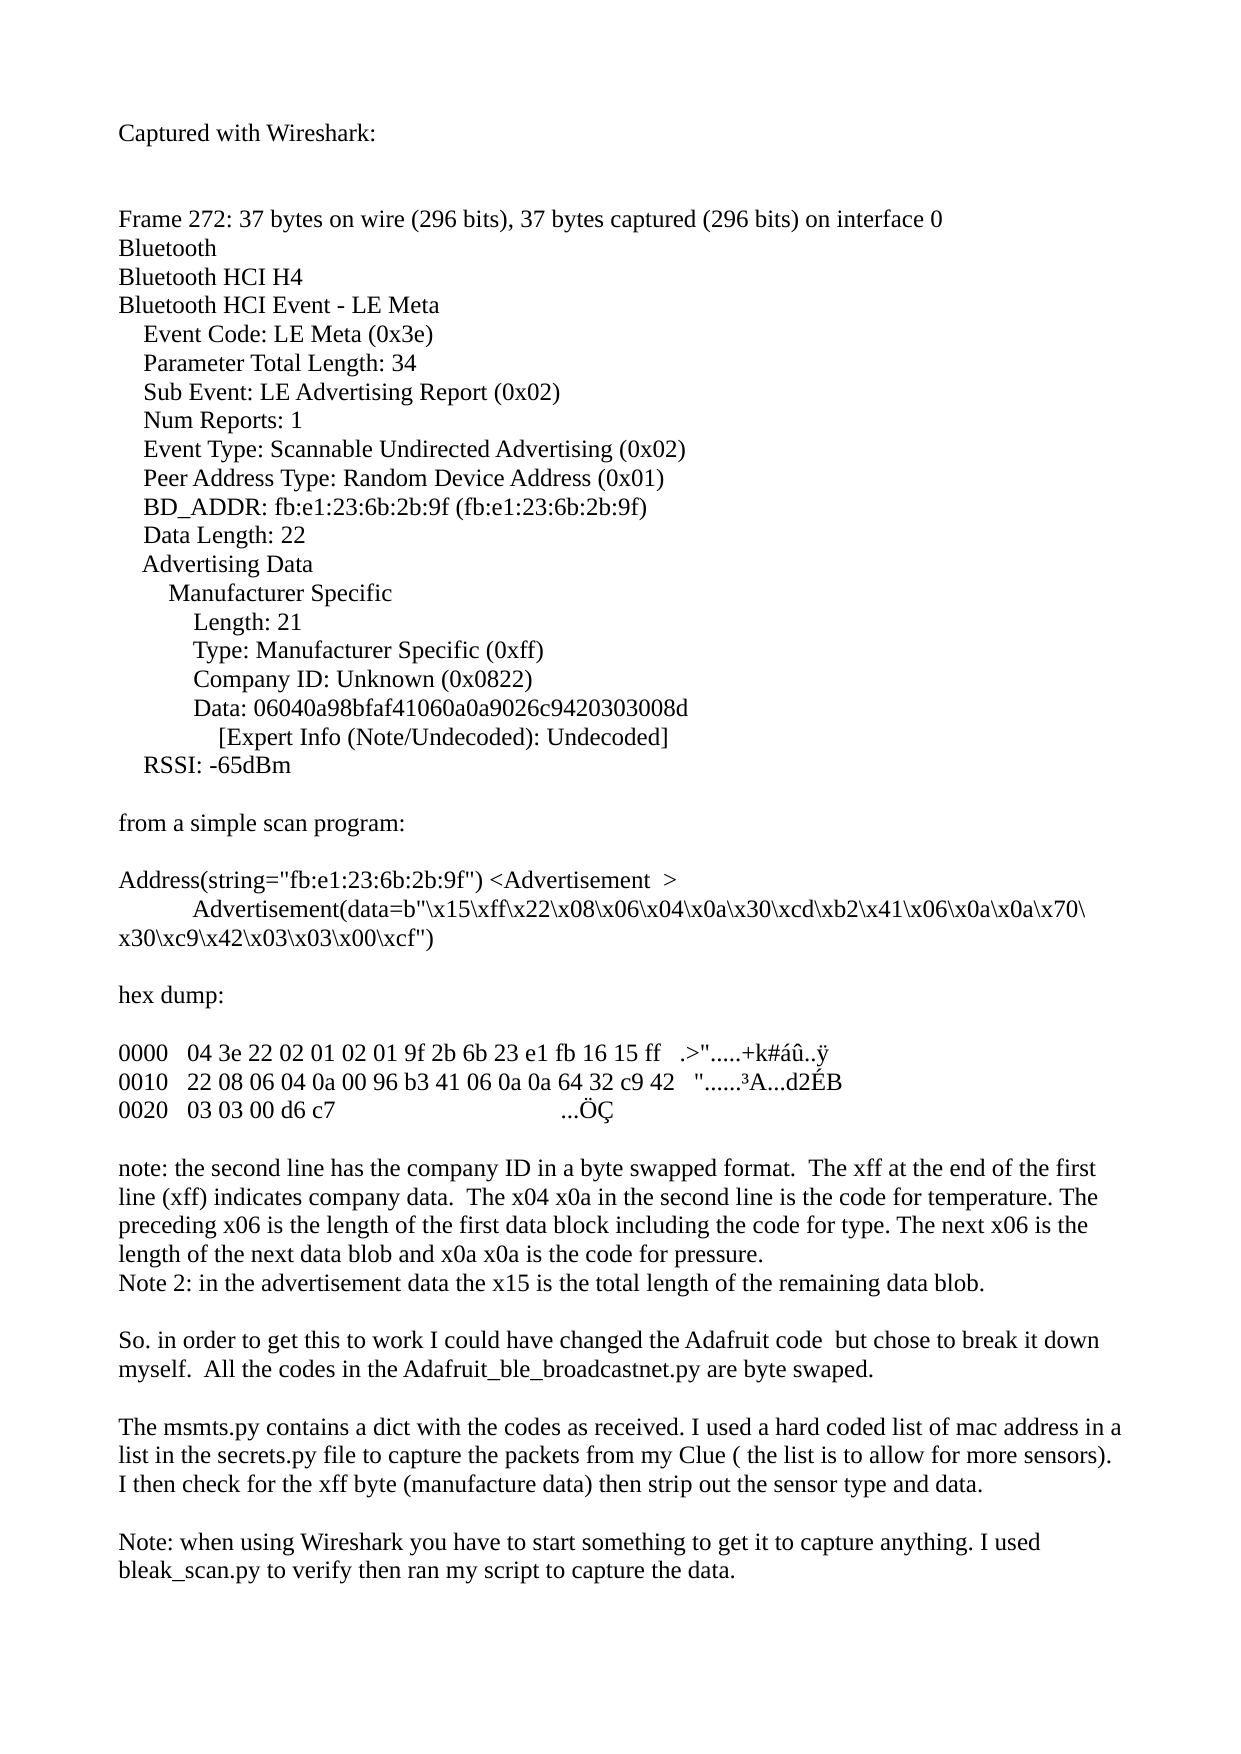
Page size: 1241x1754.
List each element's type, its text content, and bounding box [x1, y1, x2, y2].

text Data Length: 22 [118, 521, 1122, 549]
text hex dump: [118, 981, 1122, 1009]
text Data: 06040a98bfaf41060a0a9026c9420303008d [118, 693, 1122, 722]
text Bluetooth HCI H4 [118, 262, 1122, 291]
text Parameter Total Length: 34 [118, 348, 1122, 377]
text 0010 22 08 06 04 0a 00 96 b3 41 06 0a 0a 64 32 c9 42 "......³A...d2ÉB [118, 1067, 1122, 1096]
text Type: Manufacturer Specific (0xff) [118, 636, 1122, 664]
text RSSI: -65dBm [118, 751, 1122, 779]
text 0000 04 3e 22 02 01 02 01 9f 2b 6b 23 e1 fb 16 15 ff .>".....+k#áû..ÿ [118, 1038, 1122, 1067]
text Company ID: Unknown (0x0822) [118, 664, 1122, 693]
text Length: 21 [118, 607, 1122, 636]
text Bluetooth HCI Event - LE Meta [118, 291, 1122, 319]
text Event Code: LE Meta (0x3e) [118, 319, 1122, 348]
text Captured with Wireshark: [118, 118, 1122, 147]
text BD_ADDR: fb:e1:23:6b:2b:9f (fb:e1:23:6b:2b:9f) [118, 492, 1122, 521]
text Bluetooth [118, 233, 1122, 262]
text Event Type: Scannable Undirected Advertising (0x02) [118, 434, 1122, 463]
text Manufacturer Specific [118, 578, 1122, 607]
text from a simple scan program: [118, 808, 1122, 837]
text Note 2: in the advertisement data the x15 is the total length of the remaining data blob. [118, 1268, 1122, 1297]
text Frame 272: 37 bytes on wire (296 bits), 37 bytes captured (296 bits) on interface 0 [118, 204, 1122, 233]
text Num Reports: 1 [118, 406, 1122, 434]
text The msmts.py contains a dict with the codes as received. I used a hard coded list of mac address in a list in the secrets.py file to capture the packets from my Clue ( the list is to allow for more sensors). I then check for the xff byte (manufacture data) then strip out the sensor type and data. [118, 1412, 1122, 1498]
text note: the second line has the company ID in a byte swapped format. The xff at the end of the first line (xff) indicates company data. The x04 x0a in the second line is the code for temperature. The preceding x06 is the length of the first data block including the code for type. The next x06 is the length of the next data blob and x0a x0a is the code for pressure. [118, 1153, 1122, 1268]
text So. in order to get this to work I could have changed the Adafruit code but chose to break it down myself. All the codes in the Adafruit_ble_broadcastnet.py are byte swaped. [118, 1326, 1122, 1383]
text [Expert Info (Note/Undecoded): Undecoded] [118, 722, 1122, 751]
text Note: when using Wireshark you have to start something to get it to capture anything. I used bleak_scan.py to verify then ran my script to capture the data. [118, 1527, 1122, 1584]
text Peer Address Type: Random Device Address (0x01) [118, 463, 1122, 492]
text Advertisement(data=b"\x15\xff\x22\x08\x06\x04\x0a\x30\xcd\xb2\x41\x06\x0a\x0a\x70\x30\xc9\x42\x03\x03\x00\xcf") [118, 894, 1122, 952]
text 0020 03 03 00 d6 c7 ...ÖÇ [118, 1096, 1122, 1124]
text Advertising Data [118, 549, 1122, 578]
text Address(string="fb:e1:23:6b:2b:9f") <Advertisement > [118, 866, 1122, 894]
text Sub Event: LE Advertising Report (0x02) [118, 377, 1122, 406]
